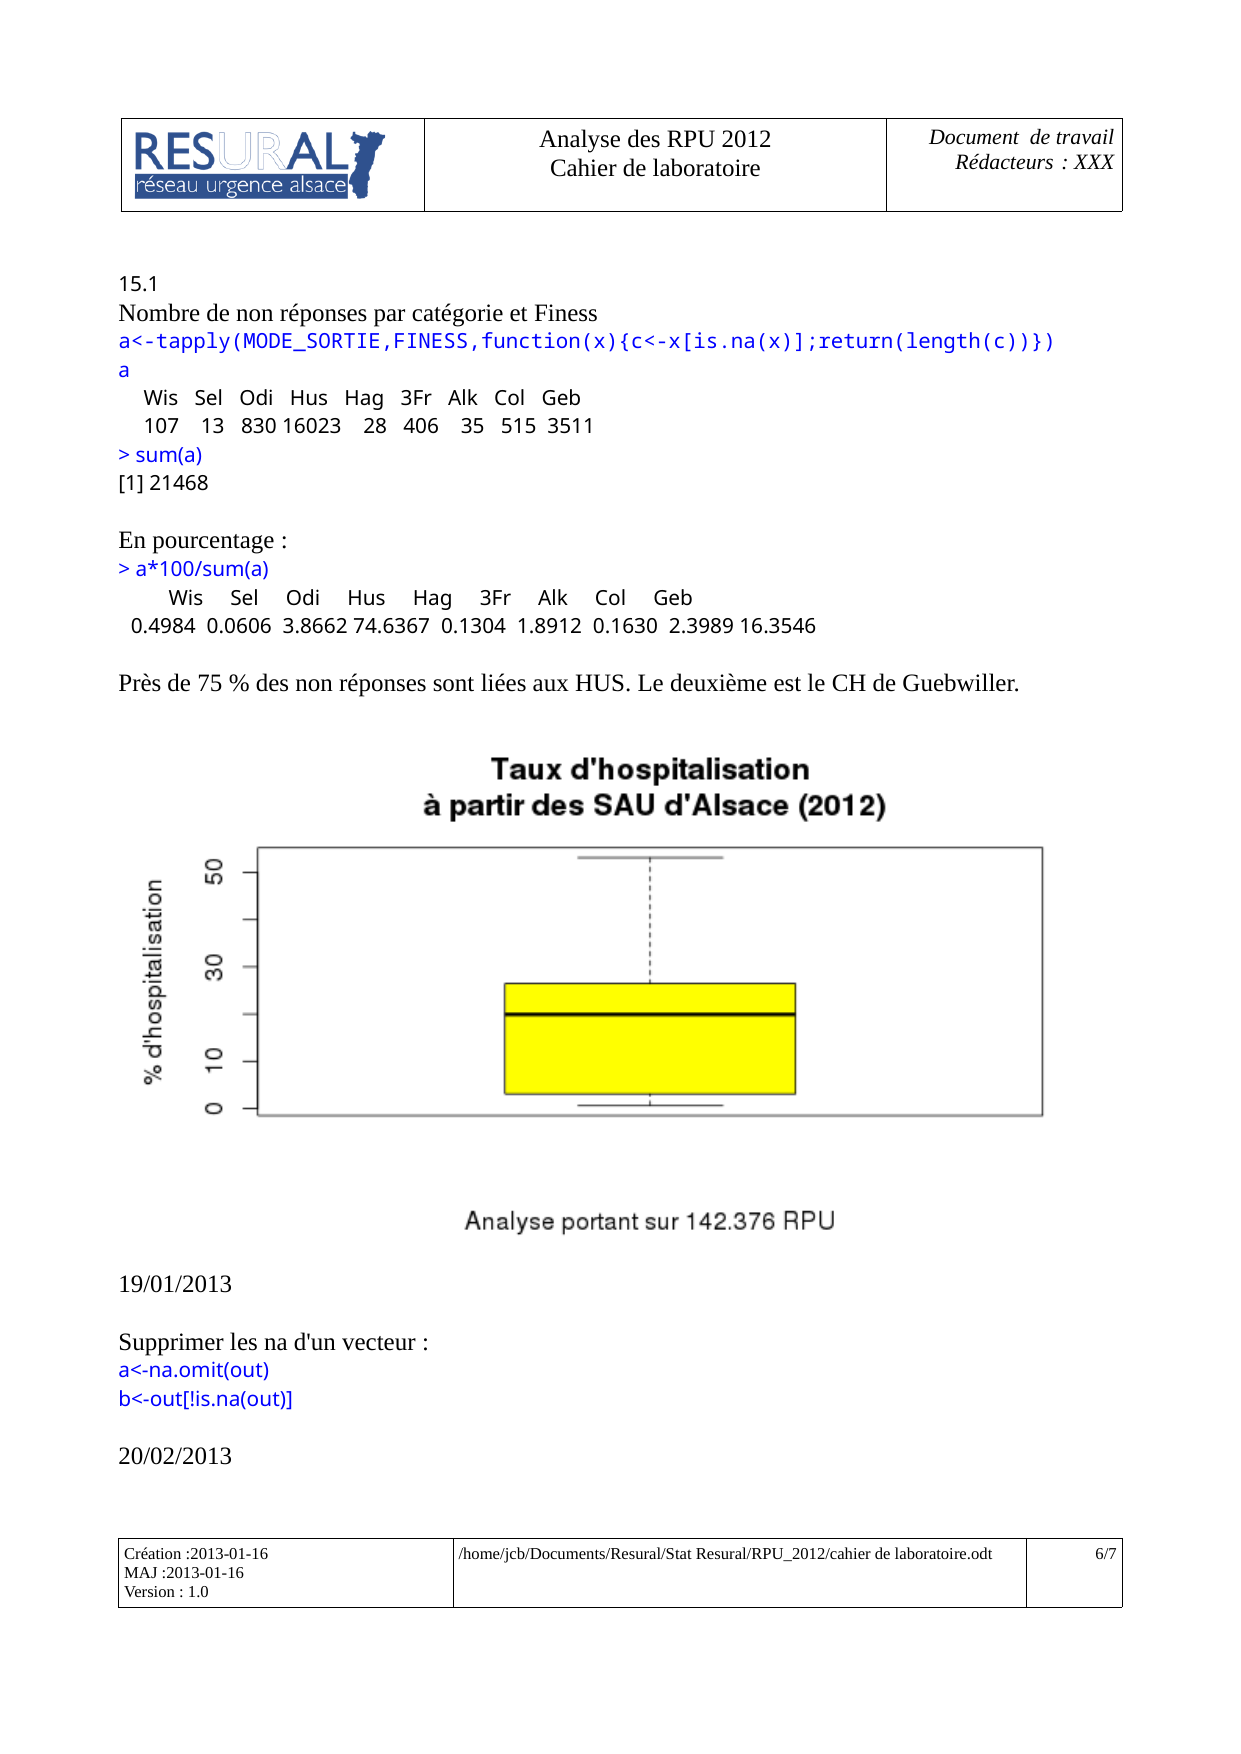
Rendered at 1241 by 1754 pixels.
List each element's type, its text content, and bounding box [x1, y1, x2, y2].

text a<-tapply(MODE_SORTIE,FINESS,function(x){c<-x[is.na(x)];return(length(c))}) [118, 326, 1122, 355]
picture [134, 131, 386, 199]
text 19/01/2013 [118, 725, 1122, 1298]
text a [118, 355, 1122, 383]
text Près de 75 % des non réponses sont liées aux HUS. Le deuxième est le CH de Guebwiller. [118, 668, 1122, 697]
text 15.1 [118, 269, 1122, 298]
text 107 13 830 16023 28 406 35 515 3511 [118, 412, 1122, 440]
text 0.4984 0.0606 3.8662 74.6367 0.1304 1.8912 0.1630 2.3989 16.3546 [118, 611, 1122, 639]
text En pourcentage : [118, 525, 1122, 554]
text Wis Sel Odi Hus Hag 3Fr Alk Col Geb [118, 583, 1122, 611]
text > sum(a) [118, 440, 1122, 468]
text > a*100/sum(a) [118, 554, 1122, 583]
text 20/02/2013 [118, 1441, 1122, 1470]
text Nombre de non réponses par catégorie et Finess [118, 298, 1122, 326]
text Supprimer les na d'un vecteur : [118, 1327, 1122, 1355]
text a<-na.omit(out) [118, 1355, 1122, 1384]
text b<-out[!is.na(out)] [118, 1384, 1122, 1412]
picture [135, 725, 1106, 1269]
text Wis Sel Odi Hus Hag 3Fr Alk Col Geb [118, 383, 1122, 412]
text [1] 21468 [118, 468, 1122, 497]
